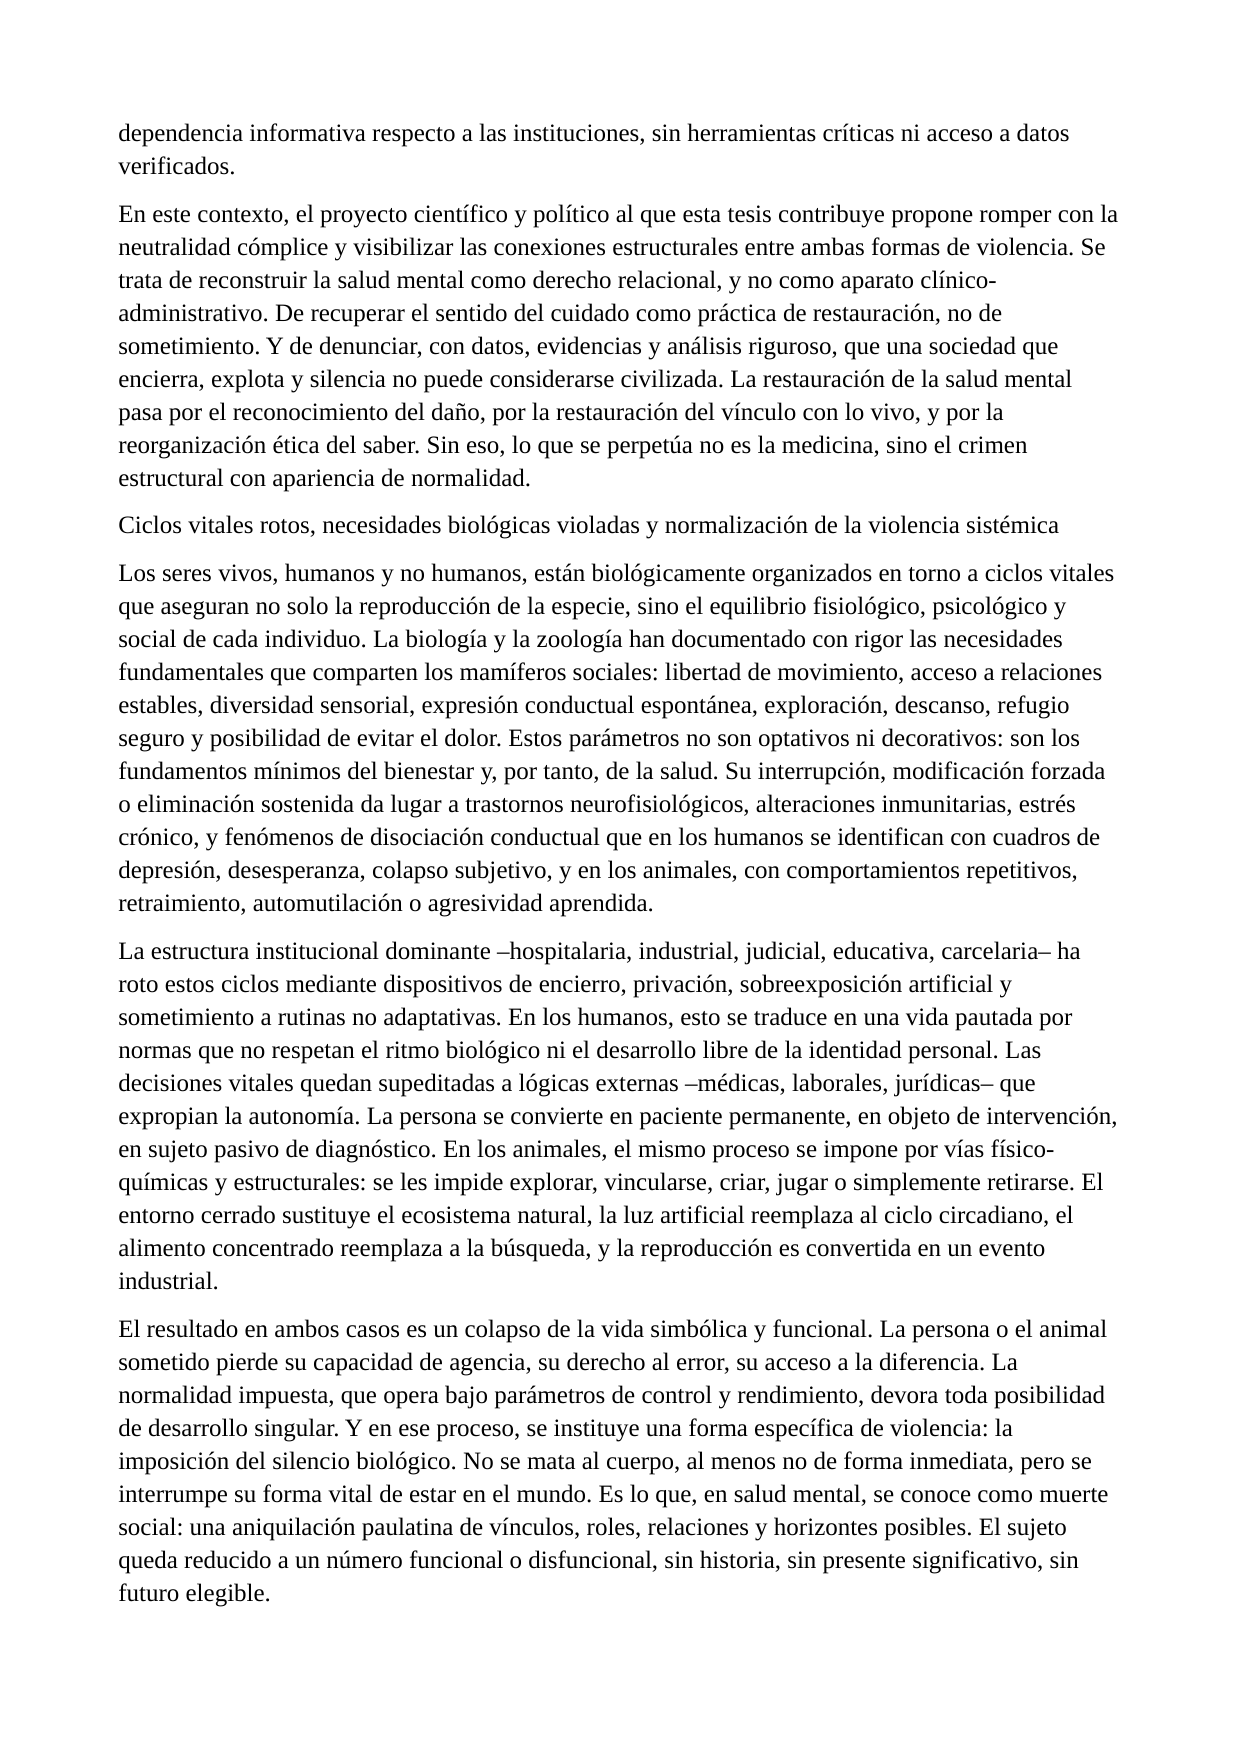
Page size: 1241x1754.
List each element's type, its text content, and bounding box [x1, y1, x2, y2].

text dependencia informativa respecto a las instituciones, sin herramientas críticas ni acceso a datos verificados. [118, 118, 1122, 180]
text La estructura institucional dominante –hospitalaria, industrial, judicial, educativa, carcelaria– ha roto estos ciclos mediante dispositivos de encierro, privación, sobreexposición artificial y sometimiento a rutinas no adaptativas. En los humanos, esto se traduce en una vida pautada por normas que no respetan el ritmo biológico ni el desarrollo libre de la identidad personal. Las decisiones vitales quedan supeditadas a lógicas externas –médicas, laborales, jurídicas– que expropian la autonomía. La persona se convierte en paciente permanente, en objeto de intervención, en sujeto pasivo de diagnóstico. En los animales, el mismo proceso se impone por vías físico-químicas y estructurales: se les impide explorar, vincularse, criar, jugar o simplemente retirarse. El entorno cerrado sustituye el ecosistema natural, la luz artificial reemplaza al ciclo circadiano, el alimento concentrado reemplaza a la búsqueda, y la reproducción es convertida en un evento industrial. [118, 936, 1122, 1295]
text Ciclos vitales rotos, necesidades biológicas violadas y normalización de la violencia sistémica [118, 511, 1122, 539]
text Los seres vivos, humanos y no humanos, están biológicamente organizados en torno a ciclos vitales que aseguran no solo la reproducción de la especie, sino el equilibrio fisiológico, psicológico y social de cada individuo. La biología y la zoología han documentado con rigor las necesidades fundamentales que comparten los mamíferos sociales: libertad de movimiento, acceso a relaciones estables, diversidad sensorial, expresión conductual espontánea, exploración, descanso, refugio seguro y posibilidad de evitar el dolor. Estos parámetros no son optativos ni decorativos: son los fundamentos mínimos del bienestar y, por tanto, de la salud. Su interrupción, modificación forzada o eliminación sostenida da lugar a trastornos neurofisiológicos, alteraciones inmunitarias, estrés crónico, y fenómenos de disociación conductual que en los humanos se identifican con cuadros de depresión, desesperanza, colapso subjetivo, y en los animales, con comportamientos repetitivos, retraimiento, automutilación o agresividad aprendida. [118, 558, 1122, 917]
text El resultado en ambos casos es un colapso de la vida simbólica y funcional. La persona o el animal sometido pierde su capacidad de agencia, su derecho al error, su acceso a la diferencia. La normalidad impuesta, que opera bajo parámetros de control y rendimiento, devora toda posibilidad de desarrollo singular. Y en ese proceso, se instituye una forma específica de violencia: la imposición del silencio biológico. No se mata al cuerpo, al menos no de forma inmediata, pero se interrumpe su forma vital de estar en el mundo. Es lo que, en salud mental, se conoce como muerte social: una aniquilación paulatina de vínculos, roles, relaciones y horizontes posibles. El sujeto queda reducido a un número funcional o disfuncional, sin historia, sin presente significativo, sin futuro elegible. [118, 1314, 1122, 1607]
text En este contexto, el proyecto científico y político al que esta tesis contribuye propone romper con la neutralidad cómplice y visibilizar las conexiones estructurales entre ambas formas de violencia. Se trata de reconstruir la salud mental como derecho relacional, y no como aparato clínico-administrativo. De recuperar el sentido del cuidado como práctica de restauración, no de sometimiento. Y de denunciar, con datos, evidencias y análisis riguroso, que una sociedad que encierra, explota y silencia no puede considerarse civilizada. La restauración de la salud mental pasa por el reconocimiento del daño, por la restauración del vínculo con lo vivo, y por la reorganización ética del saber. Sin eso, lo que se perpetúa no es la medicina, sino el crimen estructural con apariencia de normalidad. [118, 199, 1122, 492]
